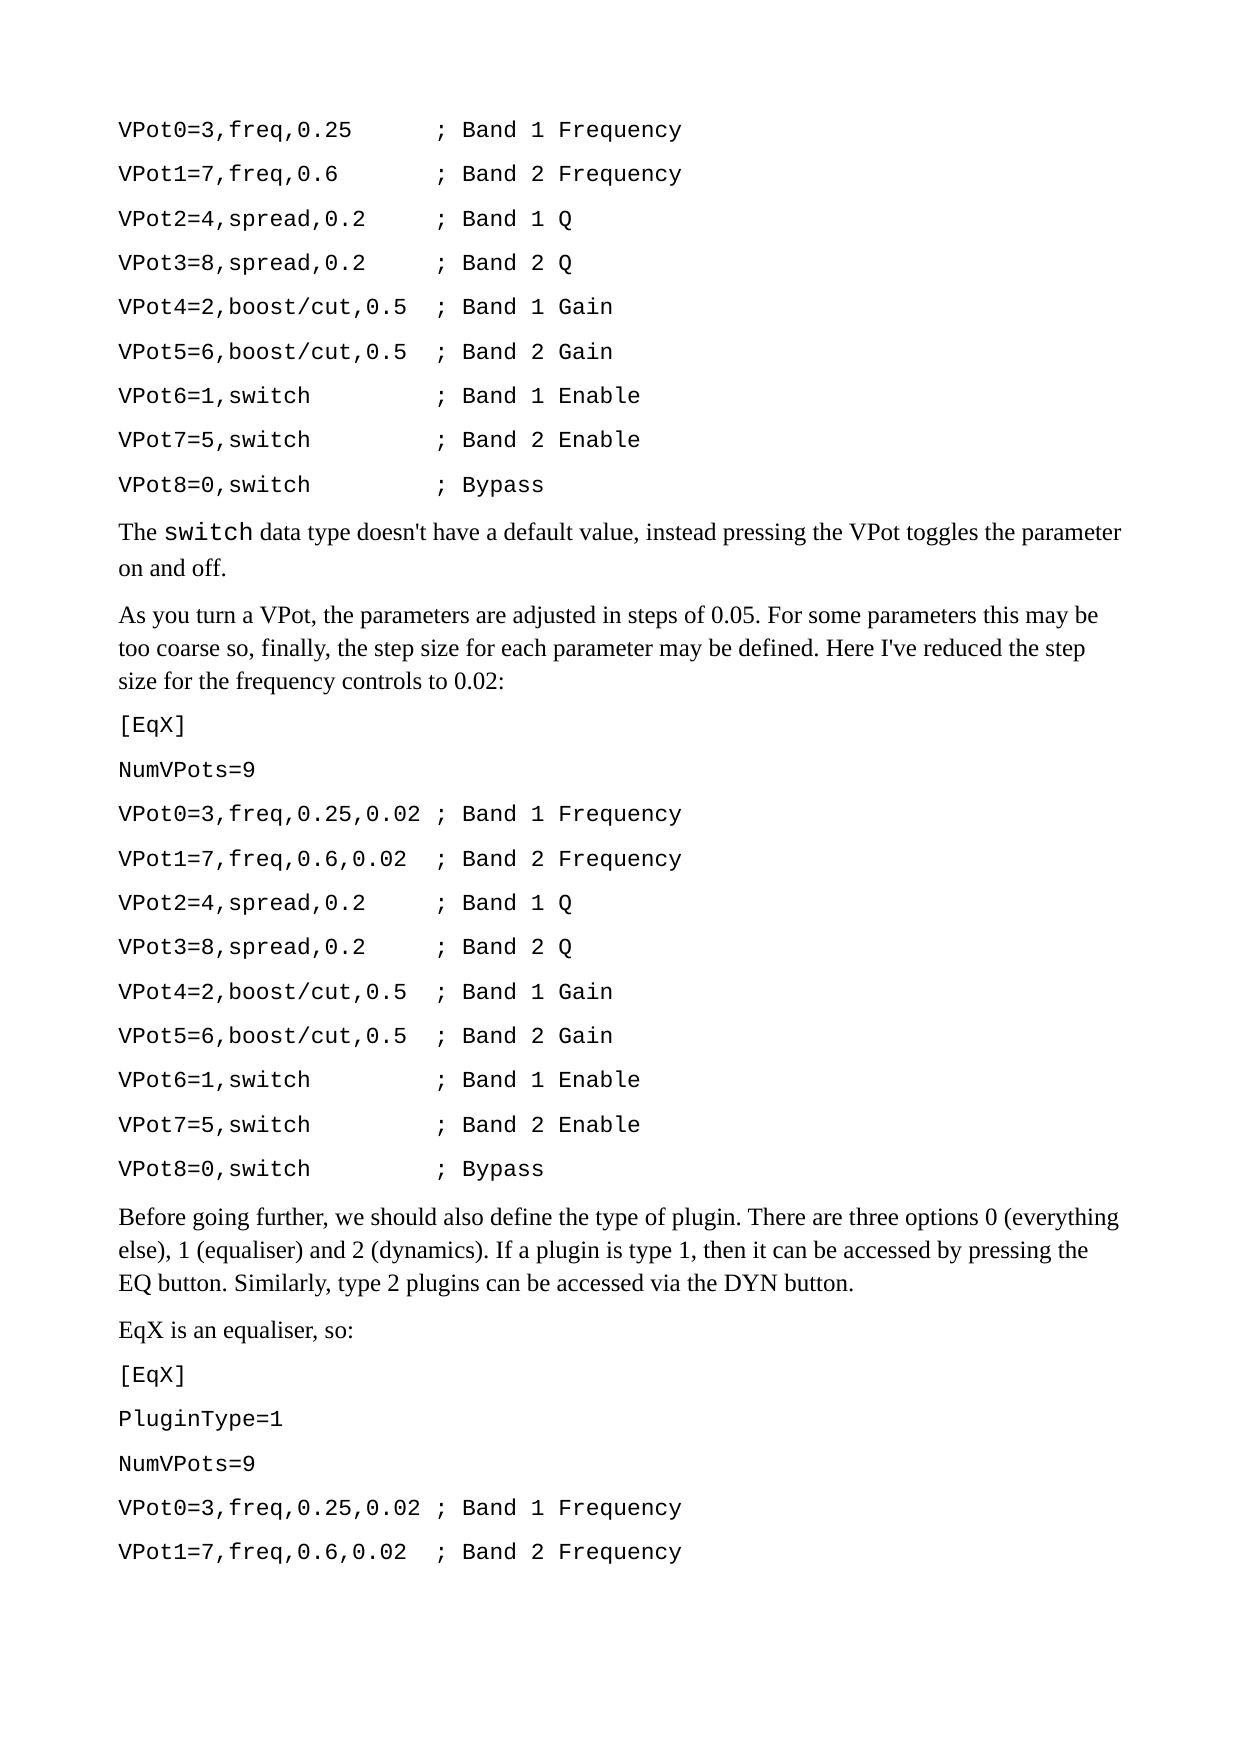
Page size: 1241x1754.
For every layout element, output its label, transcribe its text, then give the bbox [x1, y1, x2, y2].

text VPot2=4,spread,0.2 ; Band 1 Q [118, 891, 1122, 917]
text VPot7=5,switch ; Band 2 Enable [118, 429, 1122, 455]
text Before going further, we should also define the type of plugin. There are three options 0 (everything else), 1 (equaliser) and 2 (dynamics). If a plugin is type 1, then it can be accessed by pressing the EQ button. Similarly, type 2 plugins can be accessed via the DYN button. [118, 1202, 1122, 1297]
text VPot8=0,switch ; Bypass [118, 473, 1122, 499]
text VPot0=3,freq,0.25 ; Band 1 Frequency [118, 118, 1122, 144]
text VPot5=6,boost/cut,0.5 ; Band 2 Gain [118, 1024, 1122, 1050]
text NumVPots=9 [118, 758, 1122, 784]
text VPot0=3,freq,0.25,0.02 ; Band 1 Frequency [118, 803, 1122, 828]
text VPot1=7,freq,0.6 ; Band 2 Frequency [118, 162, 1122, 188]
text VPot6=1,switch ; Band 1 Enable [118, 1069, 1122, 1095]
text VPot0=3,freq,0.25,0.02 ; Band 1 Frequency [118, 1496, 1122, 1522]
text The switch data type doesn't have a default value, instead pressing the VPot toggles the parameter on and off. [118, 517, 1122, 581]
text VPot2=4,spread,0.2 ; Band 1 Q [118, 207, 1122, 233]
text VPot3=8,spread,0.2 ; Band 2 Q [118, 251, 1122, 277]
text NumVPots=9 [118, 1452, 1122, 1478]
text PluginType=1 [118, 1408, 1122, 1433]
text VPot1=7,freq,0.6,0.02 ; Band 2 Frequency [118, 847, 1122, 873]
text VPot5=6,boost/cut,0.5 ; Band 2 Gain [118, 340, 1122, 366]
text VPot6=1,switch ; Band 1 Enable [118, 384, 1122, 410]
text VPot3=8,spread,0.2 ; Band 2 Q [118, 936, 1122, 962]
text As you turn a VPot, the parameters are adjusted in steps of 0.05. For some parameters this may be too coarse so, finally, the step size for each parameter may be defined. Here I've reduced the step size for the frequency controls to 0.02: [118, 600, 1122, 695]
text VPot8=0,switch ; Bypass [118, 1158, 1122, 1183]
text VPot7=5,switch ; Band 2 Enable [118, 1113, 1122, 1139]
text VPot4=2,boost/cut,0.5 ; Band 1 Gain [118, 296, 1122, 322]
text EqX is an equaliser, so: [118, 1316, 1122, 1344]
text VPot1=7,freq,0.6,0.02 ; Band 2 Frequency [118, 1541, 1122, 1567]
text [EqX] [118, 714, 1122, 740]
text VPot4=2,boost/cut,0.5 ; Band 1 Gain [118, 980, 1122, 1006]
text [EqX] [118, 1363, 1122, 1389]
